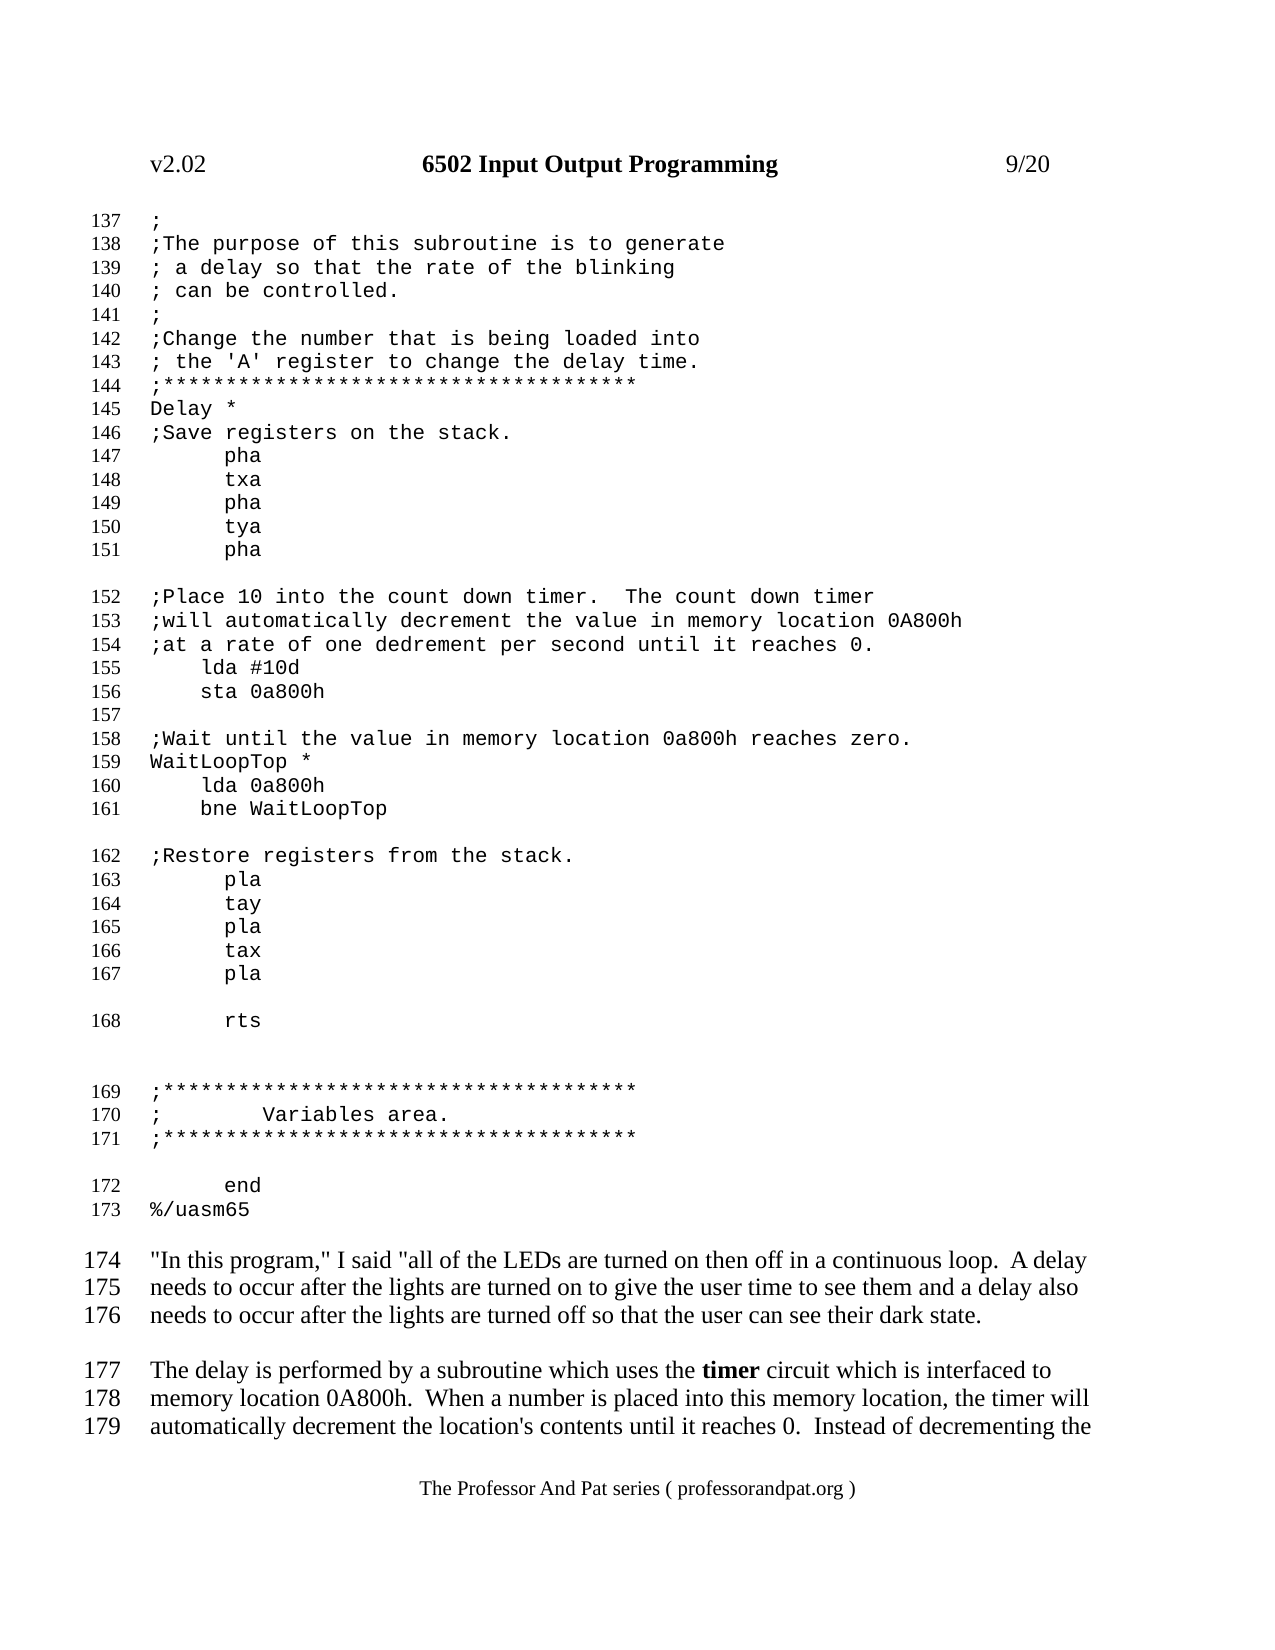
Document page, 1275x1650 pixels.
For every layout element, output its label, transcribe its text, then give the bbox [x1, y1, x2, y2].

text ;Place 10 into the count down timer. The count down timer [150, 587, 1125, 610]
text Delay * [150, 398, 1125, 422]
text ;Save registers on the stack. [150, 422, 1125, 445]
text end [150, 1175, 1125, 1199]
text tax [150, 940, 1125, 963]
text ;Restore registers from the stack. [150, 846, 1125, 869]
text WaitLoopTop * [150, 751, 1125, 775]
text pha [150, 539, 1125, 563]
text txa [150, 469, 1125, 492]
text tya [150, 516, 1125, 539]
text lda 0a800h [150, 775, 1125, 798]
text pla [150, 869, 1125, 893]
text lda #10d [150, 657, 1125, 681]
text ; the 'A' register to change the delay time. [150, 351, 1125, 375]
text ; a delay so that the rate of the blinking [150, 257, 1125, 281]
text pha [150, 492, 1125, 516]
text ;Change the number that is being loaded into [150, 328, 1125, 351]
text pla [150, 963, 1125, 987]
text ;Wait until the value in memory location 0a800h reaches zero. [150, 728, 1125, 751]
text pha [150, 445, 1125, 469]
text "In this program," I said "all of the LEDs are turned on then off in a continuous loop. A delay needs to occur after the lights are turned on to give the user time to see them and a delay also needs to occur after the lights are turned off so that the user can see their dark state. [150, 1246, 1125, 1329]
text tay [150, 893, 1125, 916]
text The delay is performed by a subroutine which uses the timer circuit which is interfaced to memory location 0A800h. When a number is placed into this memory location, the timer will automatically decrement the location's contents until it reaches 0. Instead of decrementing the [150, 1357, 1125, 1440]
text sta 0a800h [150, 681, 1125, 704]
text ;The purpose of this subroutine is to generate [150, 233, 1125, 257]
text ;at a rate of one dedrement per second until it reaches 0. [150, 634, 1125, 657]
text ; [150, 304, 1125, 328]
text ; [150, 210, 1125, 233]
text pla [150, 916, 1125, 940]
text ;************************************** [150, 1128, 1125, 1152]
text ;************************************** [150, 375, 1125, 398]
text rts [150, 1010, 1125, 1034]
text bne WaitLoopTop [150, 798, 1125, 822]
text ;************************************** [150, 1081, 1125, 1104]
text ; can be controlled. [150, 281, 1125, 304]
text ;will automatically decrement the value in memory location 0A800h [150, 610, 1125, 634]
text %/uasm65 [150, 1199, 1125, 1222]
text ; Variables area. [150, 1104, 1125, 1128]
